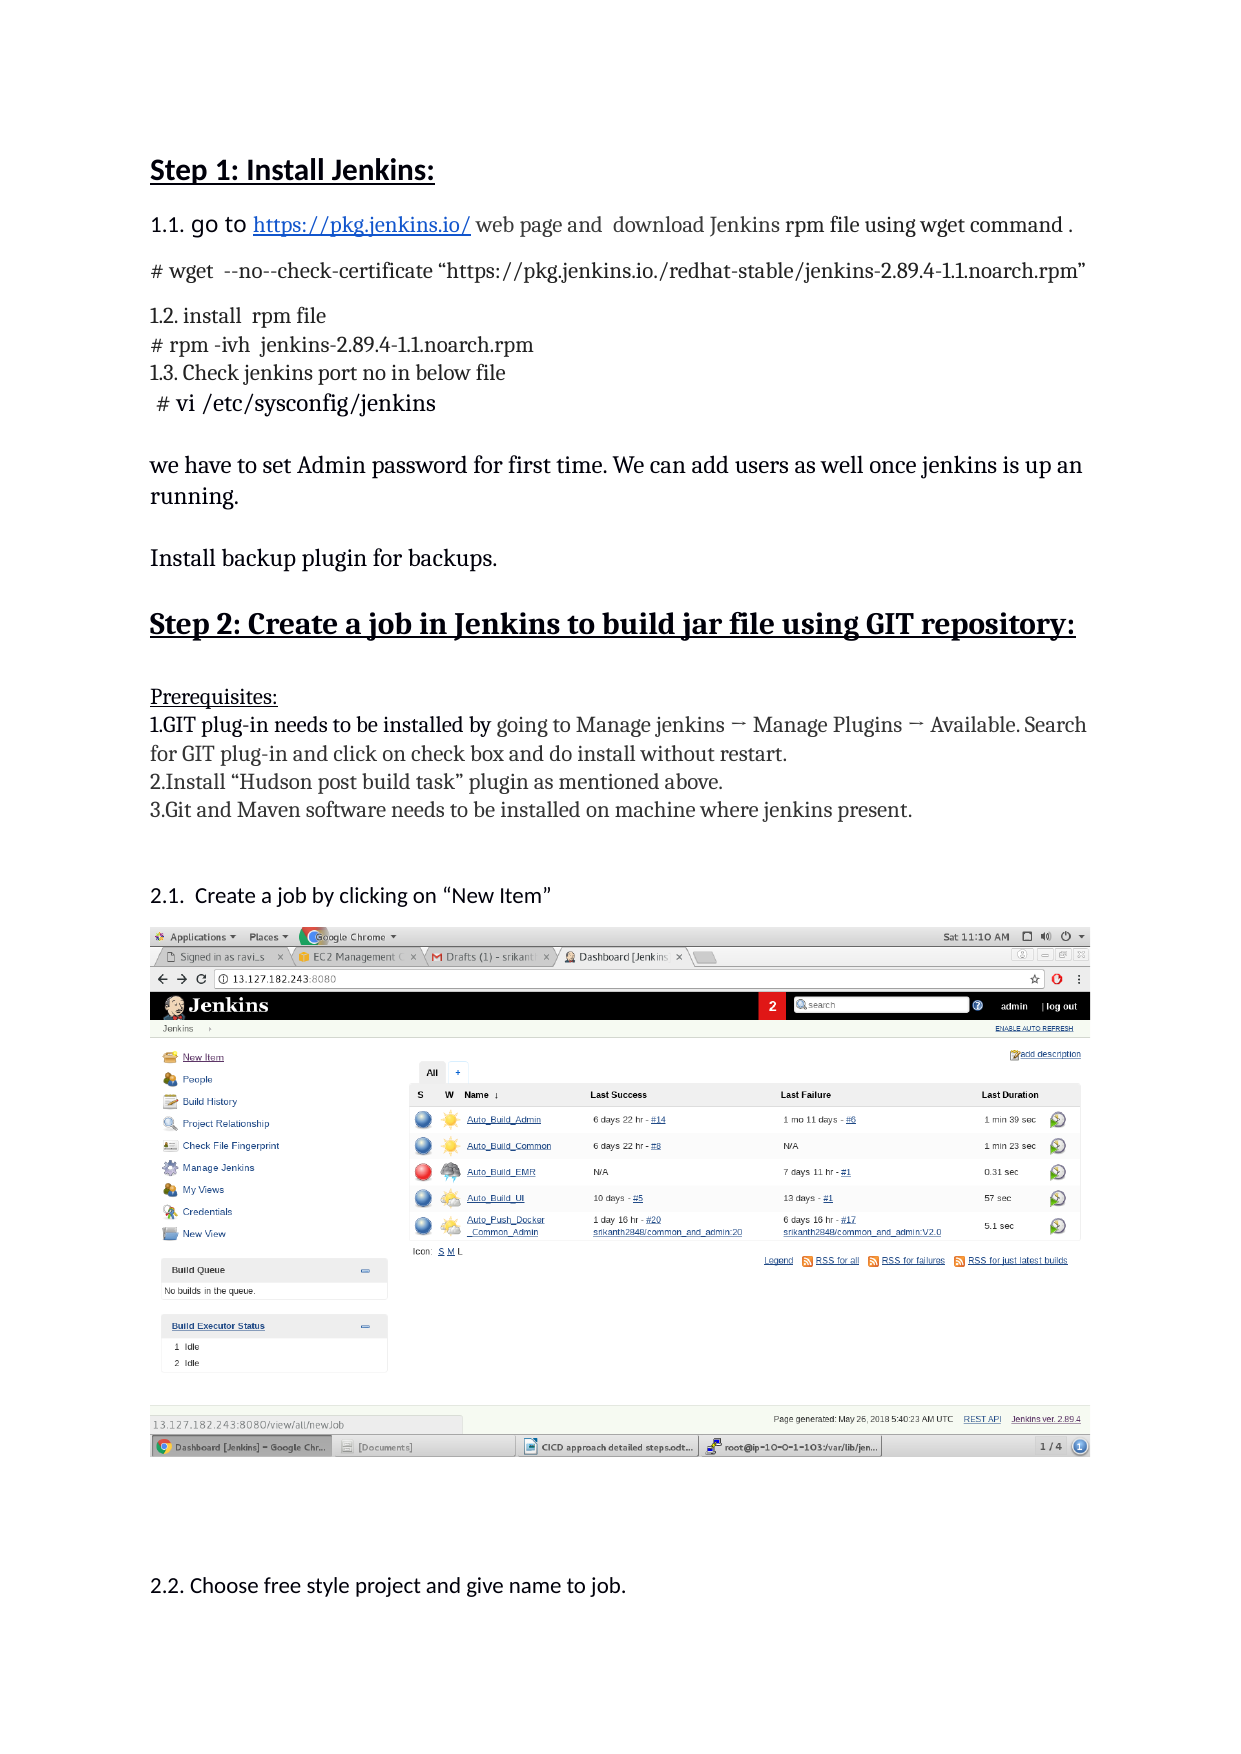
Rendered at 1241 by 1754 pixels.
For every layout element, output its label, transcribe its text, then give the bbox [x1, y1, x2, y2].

text Step 2: Create a job in Jenkins to build jar file using GIT repository: [150, 606, 1090, 642]
text we have to set Admin password for first time. We can add users as well once jenkins is up an running. [150, 451, 1090, 511]
picture [150, 927, 1091, 1457]
text Step 1: Install Jenkins: [150, 150, 1090, 188]
text # rpm -ivh jenkins-2.89.4-1.1.noarch.rpm [150, 332, 1090, 358]
text Prerequisites: [150, 683, 1090, 710]
text 1.GIT plug-in needs to be installed by going to Manage jenkins → Manage Plugins → Available. Search for GIT plug-in and click on check box and do install without restart. [150, 712, 1090, 767]
text # vi /etc/sysconfig/jenkins [150, 389, 1090, 417]
text 2.Install “Hudson post build task” plugin as mentioned above. [150, 769, 1090, 795]
text 1.1. go to https://pkg.jenkins.io/ web page and download Jenkins rpm file using wget command . [150, 208, 1090, 239]
text 2.2. Choose free style project and give name to job. [150, 1571, 1090, 1599]
text 1.3. Check jenkins port no in below file [150, 360, 1090, 387]
text 1.2. install rpm file [150, 303, 1090, 330]
text 3.Git and Maven software needs to be installed on machine where jenkins present. [150, 797, 1090, 823]
text Install backup plugin for backups. [150, 544, 1090, 573]
text 2.1. Create a job by clicking on “New Item” [150, 881, 1090, 909]
text # wget --no--check-certificate “https://pkg.jenkins.io./redhat-stable/jenkins-2.89.4-1.1.noarch.rpm” [150, 258, 1090, 284]
